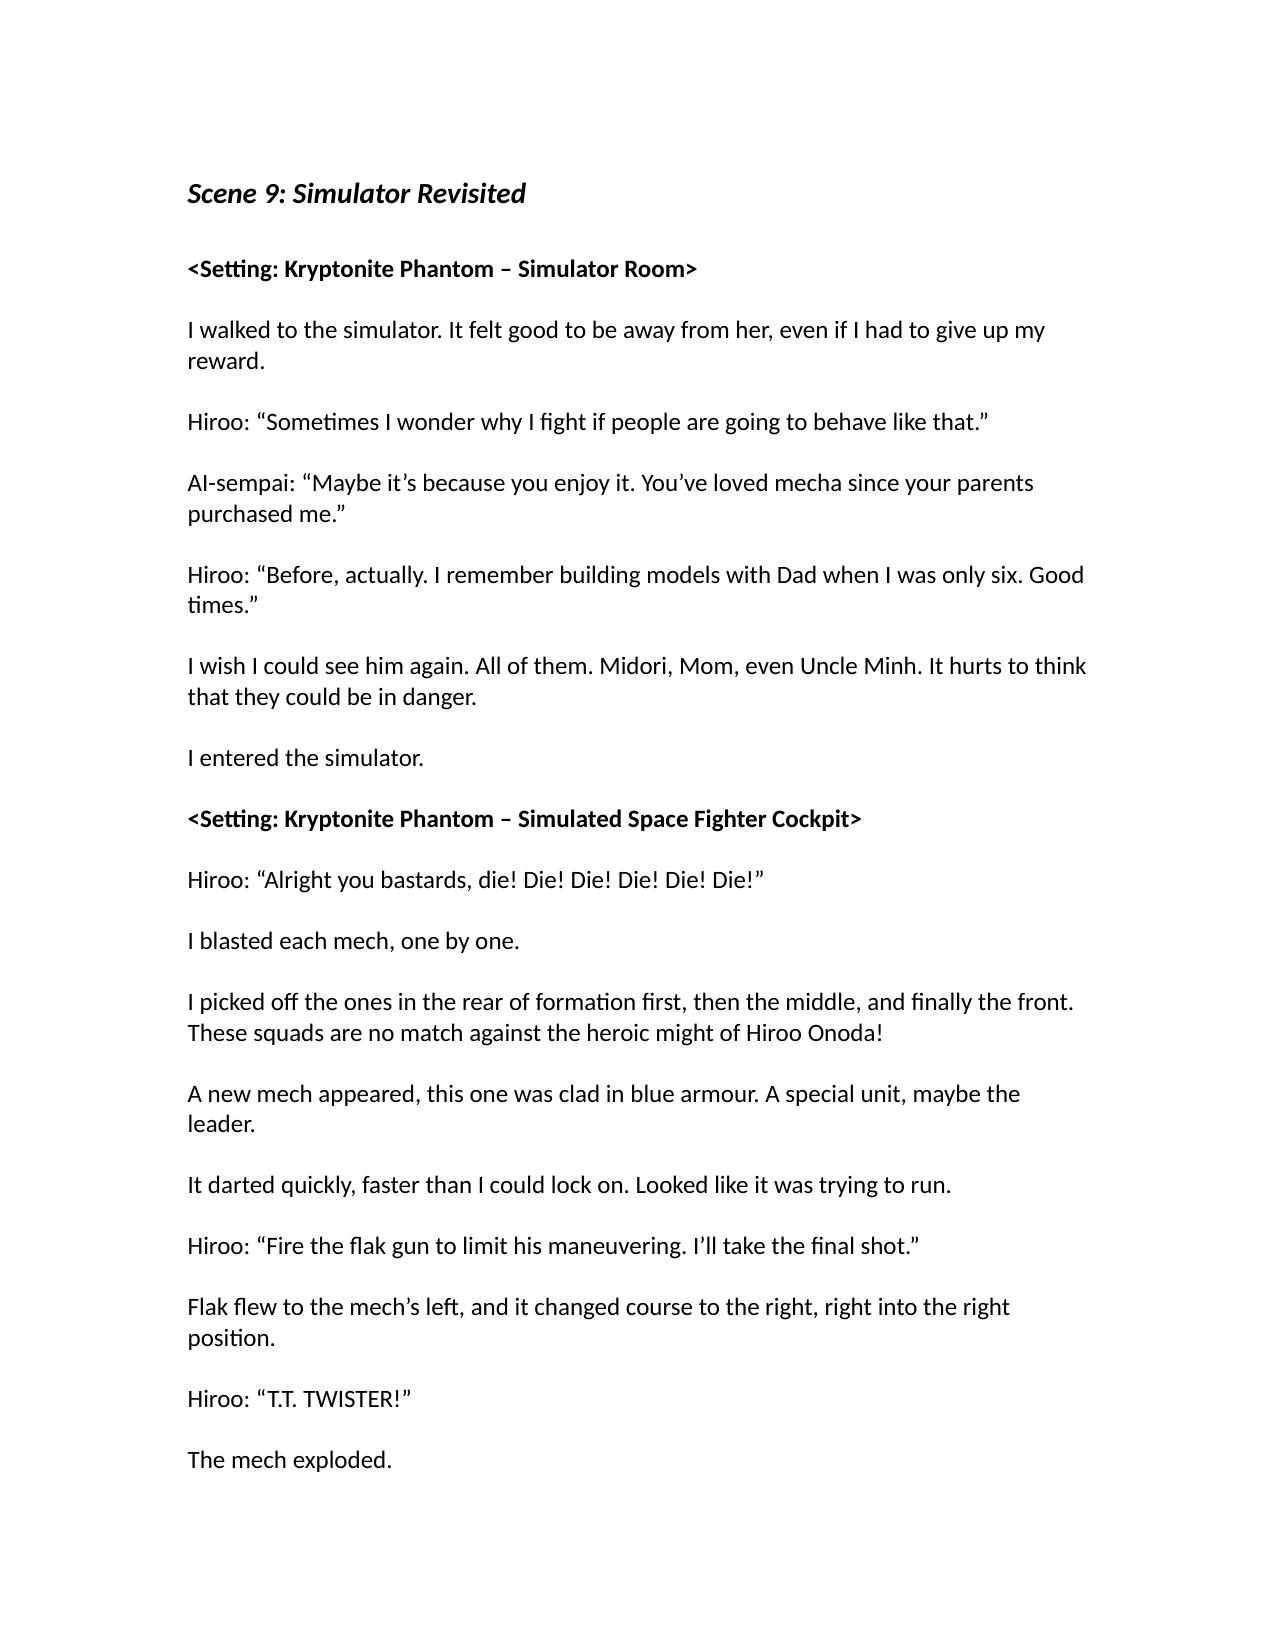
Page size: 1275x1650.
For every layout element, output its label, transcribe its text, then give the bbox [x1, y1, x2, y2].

text I entered the simulator. [187, 742, 1087, 772]
text I walked to the simulator. It felt good to be away from her, even if I had to give up my reward. [187, 315, 1087, 376]
text <Setting: Kryptonite Phantom – Simulated Space Fighter Cockpit> [187, 803, 1087, 833]
text <Setting: Kryptonite Phantom – Simulator Room> [187, 254, 1087, 284]
text A new mech appeared, this one was clad in blue armour. A special unit, maybe the leader. [187, 1078, 1087, 1139]
text The mech exploded. [187, 1444, 1087, 1474]
text Flak flew to the mech’s left, and it changed course to the right, right into the right position. [187, 1291, 1087, 1352]
text Hiroo: “Fire the flak gun to limit his maneuvering. I’ll take the final shot.” [187, 1230, 1087, 1261]
subtitle Scene 9: Simulator Revisited [187, 175, 1087, 211]
text Hiroo: “Before, actually. I remember building models with Dad when I was only six. Good times.” [187, 559, 1087, 620]
text I wish I could see him again. All of them. Midori, Mom, even Uncle Minh. It hurts to think that they could be in danger. [187, 650, 1087, 711]
text AI-sempai: “Maybe it’s because you enjoy it. You’ve loved mecha since your parents purchased me.” [187, 467, 1087, 528]
text Hiroo: “T.T. TWISTER!” [187, 1383, 1087, 1413]
text Hiroo: “Alright you bastards, die! Die! Die! Die! Die! Die!” [187, 864, 1087, 894]
text I picked off the ones in the rear of formation first, then the middle, and finally the front. These squads are no match against the heroic might of Hiroo Onoda! [187, 986, 1087, 1047]
text It darted quickly, faster than I could lock on. Looked like it was trying to run. [187, 1169, 1087, 1200]
text Hiroo: “Sometimes I wonder why I fight if people are going to behave like that.” [187, 406, 1087, 437]
text I blasted each mech, one by one. [187, 925, 1087, 956]
